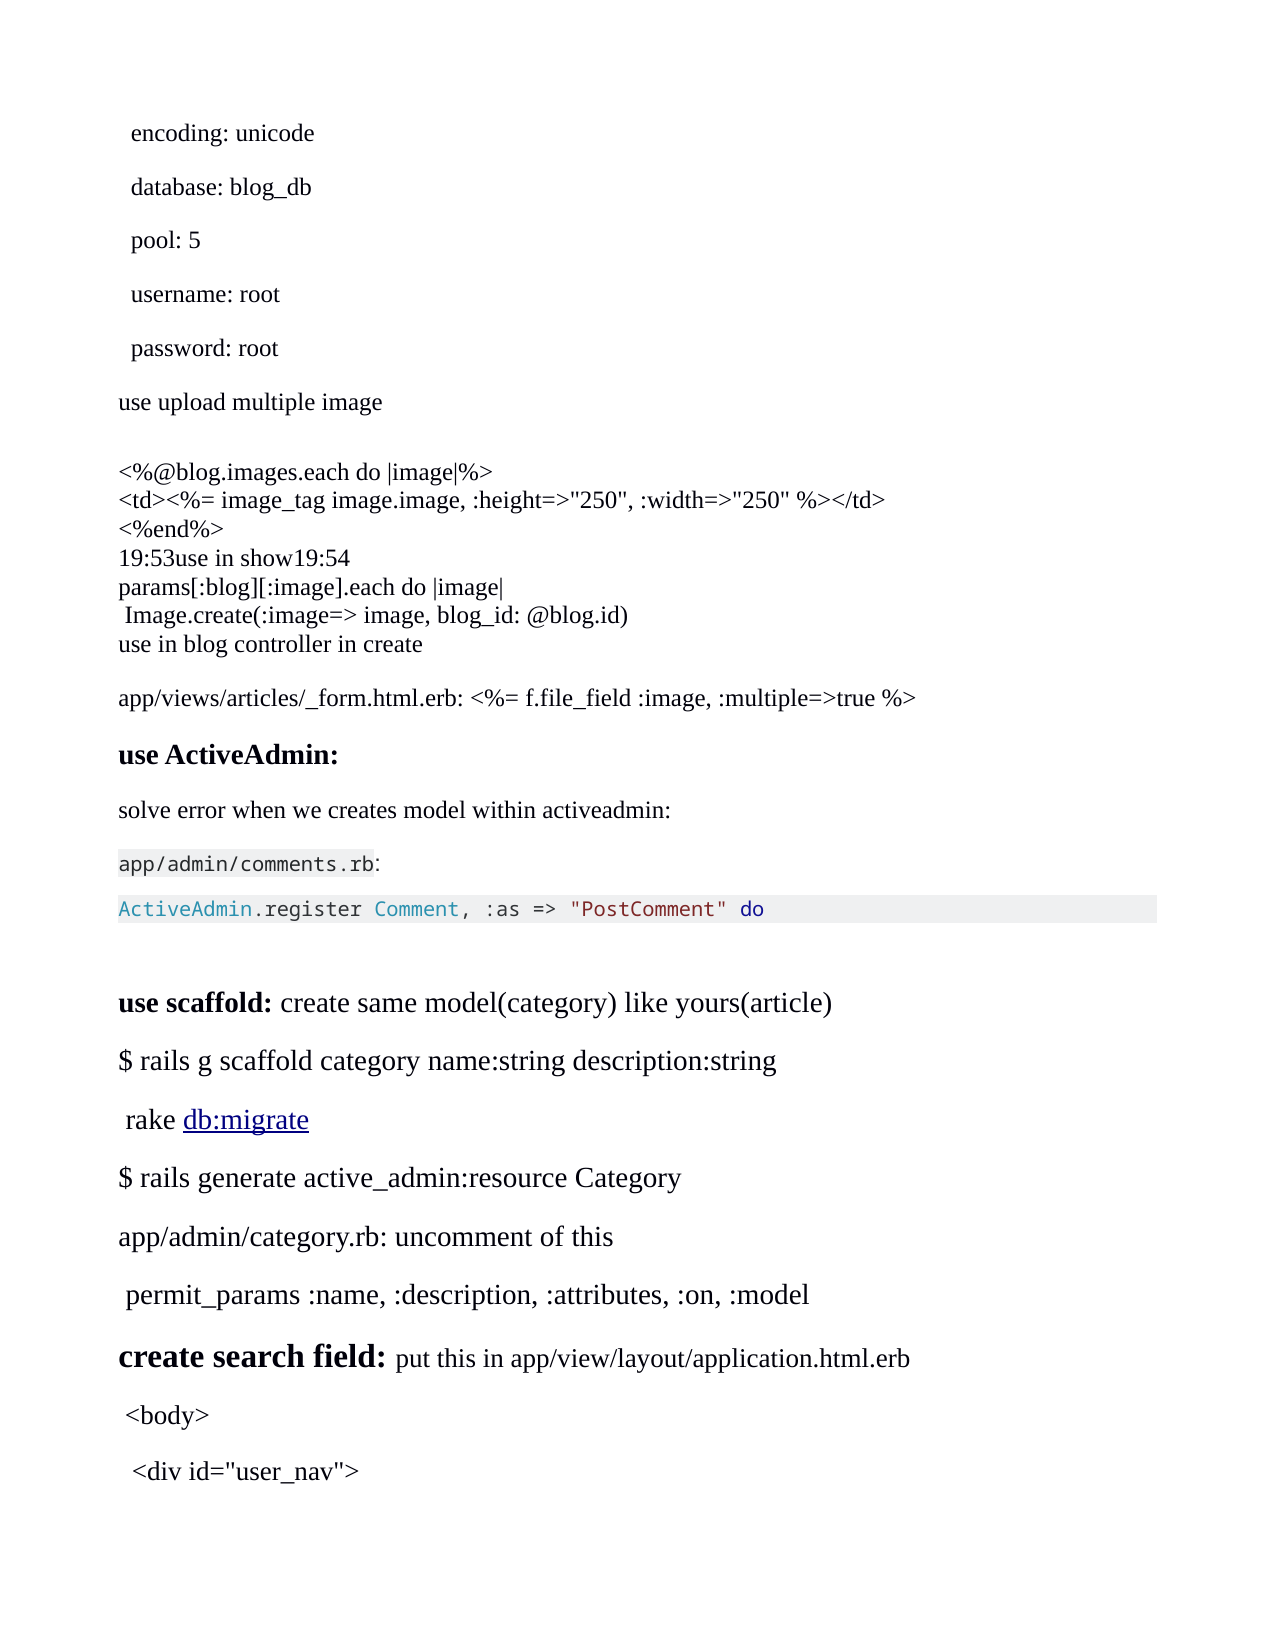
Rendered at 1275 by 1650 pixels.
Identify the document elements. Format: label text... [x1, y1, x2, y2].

text database: blog_db [118, 172, 1157, 201]
text $ rails g scaffold category name:string description:string [118, 1043, 1157, 1077]
text pool: 5 [118, 226, 1157, 254]
text use in blog controller in create [118, 629, 1157, 658]
text params[:blog][:image].each do |image| [118, 572, 1157, 601]
text <td><%= image_tag image.image, :height=>"250", :width=>"250" %></td> [118, 486, 1157, 514]
text Image.create(:image=> image, blog_id: @blog.id) [118, 601, 1157, 629]
text <div id="user_nav"> [118, 1456, 1157, 1487]
text username: root [118, 279, 1157, 308]
text password: root [118, 333, 1157, 362]
text encoding: unicode [118, 118, 1157, 147]
text <body> [118, 1399, 1157, 1431]
text permit_params :name, :description, :attributes, :on, :model [118, 1277, 1157, 1311]
text ActiveAdmin.register Comment, :as => "PostComment" do [118, 895, 1157, 923]
text solve error when we creates model within activeadmin: [118, 795, 1157, 824]
text use upload multiple image [118, 387, 1157, 416]
text $ rails generate active_admin:resource Category [118, 1160, 1157, 1194]
text <%@blog.images.each do |image|%> [118, 457, 1157, 486]
text create search field: put this in app/view/layout/application.html.erb [118, 1336, 1157, 1374]
text app/views/articles/_form.html.erb: <%= f.file_field :image, :multiple=>true %> [118, 683, 1157, 712]
text use ActiveAdmin: [118, 737, 1157, 770]
text <%end%> [118, 514, 1157, 543]
text app/admin/comments.rb: [118, 849, 1157, 877]
text rake db:migrate [118, 1102, 1157, 1135]
text use scaffold: create same model(category) like yours(article) [118, 985, 1157, 1018]
text app/admin/category.rb: uncomment of this [118, 1219, 1157, 1252]
table_header [118, 931, 178, 960]
text 19:53use in show19:54 [118, 543, 1157, 572]
